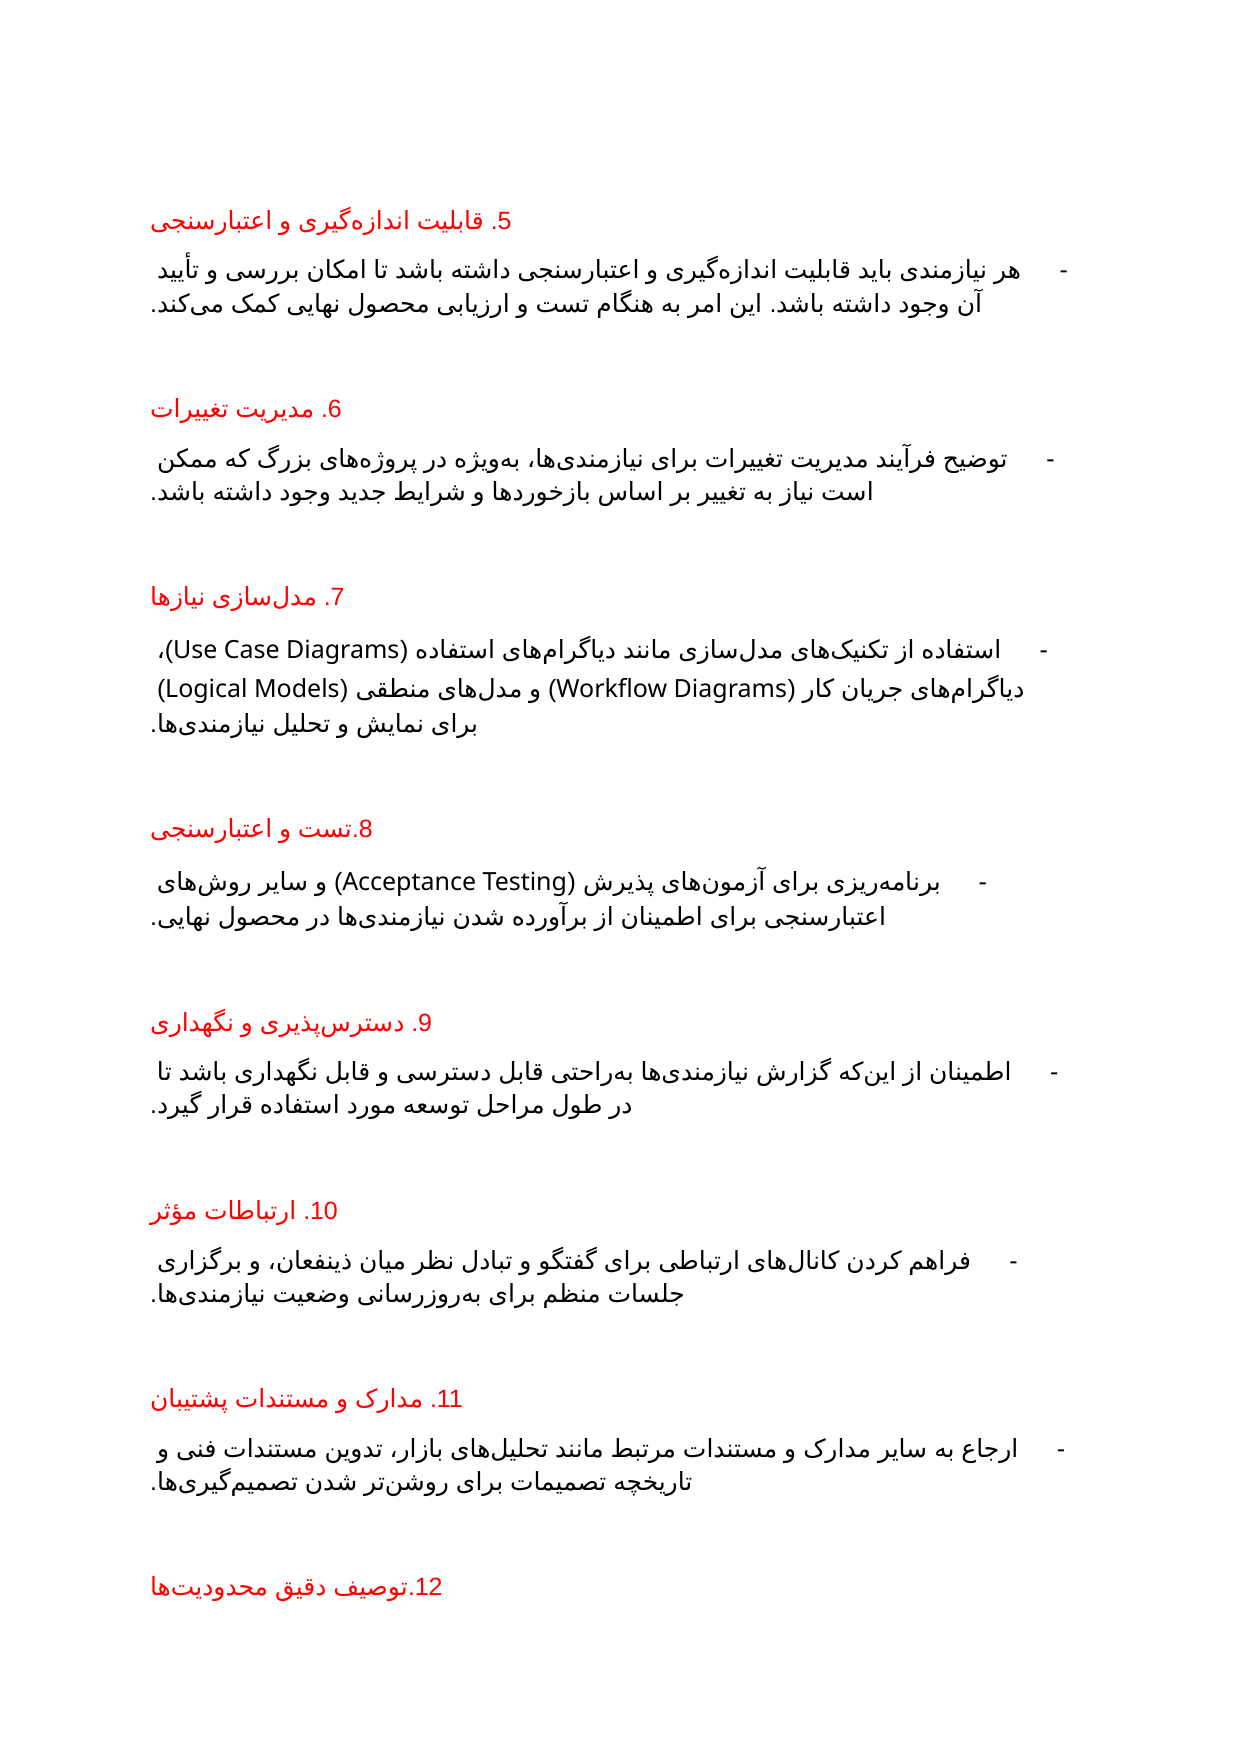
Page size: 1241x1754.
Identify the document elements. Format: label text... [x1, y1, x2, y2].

text 12.توصیف دقیق محدودیت‌ها [150, 1572, 1090, 1601]
text 9. دسترس‌پذیری و نگهداری [150, 1008, 1090, 1036]
text 8.تست و اعتبارسنجی [150, 814, 1090, 843]
list توضیح فرآیند مدیریت تغییرات برای نیازمندی‌ها، به‌ویژه در پروژه‌های بزرگ که ممکن است نیاز به تغییر بر اساس بازخوردها و شرایط جدید وجود داشته باشد. [150, 444, 1069, 506]
list هر نیازمندی باید قابلیت اندازه‌گیری و اعتبارسنجی داشته باشد تا امکان بررسی و تأیید آن وجود داشته باشد. این امر به هنگام تست و ارزیابی محصول نهایی کمک می‌کند. [150, 256, 1069, 317]
list ارجاع به سایر مدارک و مستندات مرتبط مانند تحلیل‌های بازار، تدوین مستندات فنی و تاریخچه تصمیمات برای روشن‌تر شدن تصمیم‌گیری‌ها. [150, 1434, 1069, 1496]
text 6. مدیریت تغییرات [150, 394, 1090, 423]
list اطمینان از این‌که گزارش نیازمندی‌ها به‌راحتی قابل دسترسی و قابل نگهداری باشد تا در طول مراحل توسعه مورد استفاده قرار گیرد. [150, 1057, 1069, 1119]
list برنامه‌ریزی برای آزمون‌های پذیرش (Acceptance Testing) و سایر روش‌های اعتبارسنجی برای اطمینان از برآورده شدن نیازمندی‌ها در محصول نهایی. [150, 864, 1069, 931]
text 11. مدارک و مستندات پشتیبان [150, 1384, 1090, 1413]
list استفاده از تکنیک‌های مدل‌سازی مانند دیاگرام‌های استفاده (Use Case Diagrams)، دیاگرام‌های جریان کار (Workflow Diagrams) و مدل‌های منطقی (Logical Models) برای نمایش و تحلیل نیازمندی‌ها. [150, 632, 1069, 737]
list فراهم کردن کانال‌های ارتباطی برای گفتگو و تبادل نظر میان ذینفعان، و برگزاری جلسات منظم برای به‌روزرسانی وضعیت نیازمندی‌ها. [150, 1246, 1069, 1307]
text 7. مدل‌سازی نیازها [150, 582, 1090, 611]
text 5. قابلیت اندازه‌گیری و اعتبارسنجی [150, 206, 1090, 234]
text 10. ارتباطات مؤثر [150, 1196, 1090, 1225]
